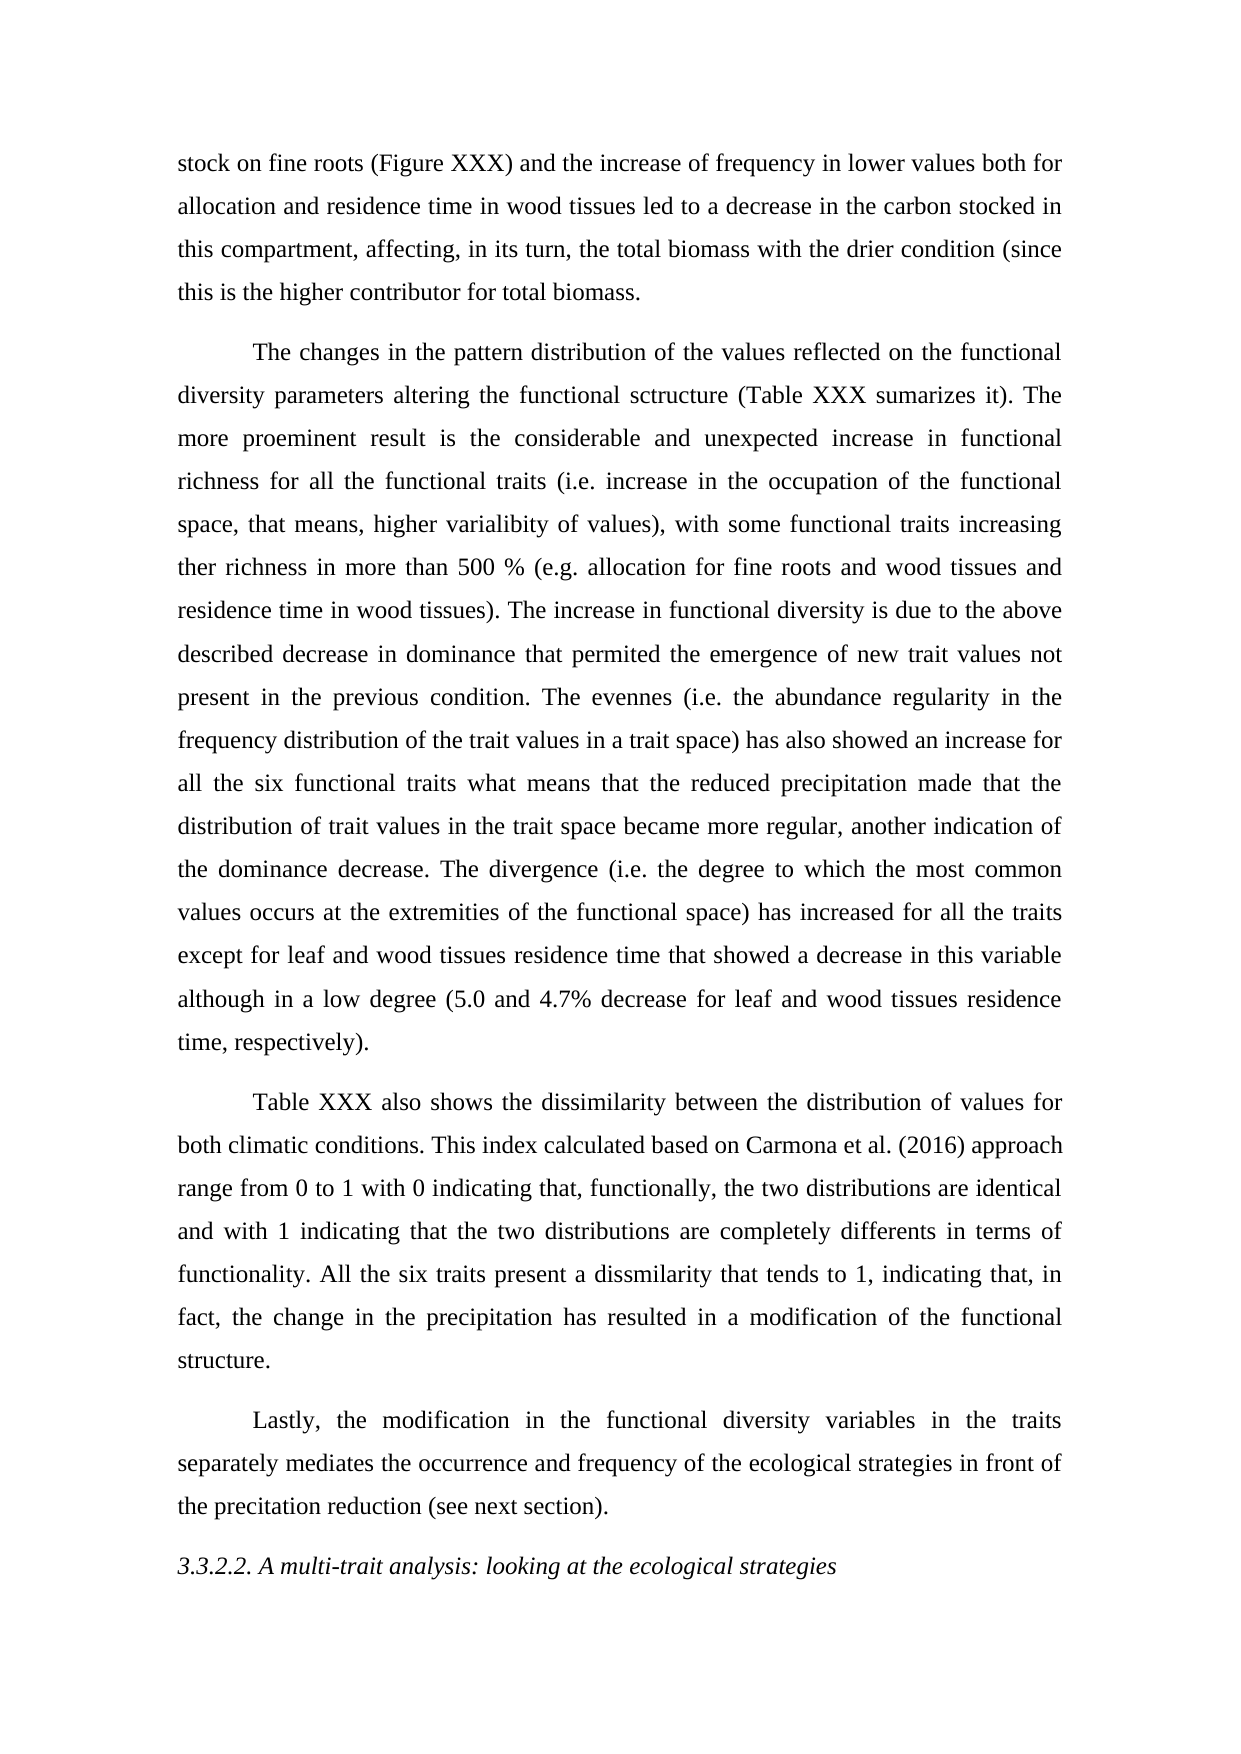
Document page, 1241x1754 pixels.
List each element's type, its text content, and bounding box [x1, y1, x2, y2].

text Table XXX also shows the dissimilarity between the distribution of values for both climatic conditions. This index calculated based on Carmona et al. (2016) approach range from 0 to 1 with 0 indicating that, functionally, the two distributions are identical and with 1 indicating that the two distributions are completely differents in terms of functionality. All the six traits present a dissmilarity that tends to 1, indicating that, in fact, the change in the precipitation has resulted in a modification of the functional structure. [177, 1087, 1063, 1374]
text stock on fine roots (Figure XXX) and the increase of frequency in lower values both for allocation and residence time in wood tissues led to a decrease in the carbon stocked in this compartment, affecting, in its turn, the total biomass with the drier condition (since this is the higher contributor for total biomass. [177, 148, 1063, 306]
text The changes in the pattern distribution of the values reflected on the functional diversity parameters altering the functional sctructure (Table XXX sumarizes it). The more proeminent result is the considerable and unexpected increase in functional richness for all the functional traits (i.e. increase in the occupation of the functional space, that means, higher varialibity of values), with some functional traits increasing ther richness in more than 500 % (e.g. allocation for fine roots and wood tissues and residence time in wood tissues). The increase in functional diversity is due to the above described decrease in dominance that permited the emergence of new trait values not present in the previous condition. The evennes (i.e. the abundance regularity in the frequency distribution of the trait values in a trait space) has also showed an increase for all the six functional traits what means that the reduced precipitation made that the distribution of trait values in the trait space became more regular, another indication of the dominance decrease. The divergence (i.e. the degree to which the most common values occurs at the extremities of the functional space) has increased for all the traits except for leaf and wood tissues residence time that showed a decrease in this variable although in a low degree (5.0 and 4.7% decrease for leaf and wood tissues residence time, respectively). [177, 337, 1063, 1056]
text Lastly, the modification in the functional diversity variables in the traits separately mediates the occurrence and frequency of the ecological strategies in front of the precitation reduction (see next section). [177, 1405, 1063, 1520]
text 3.3.2.2. A multi-trait analysis: looking at the ecological strategies [177, 1551, 1063, 1580]
